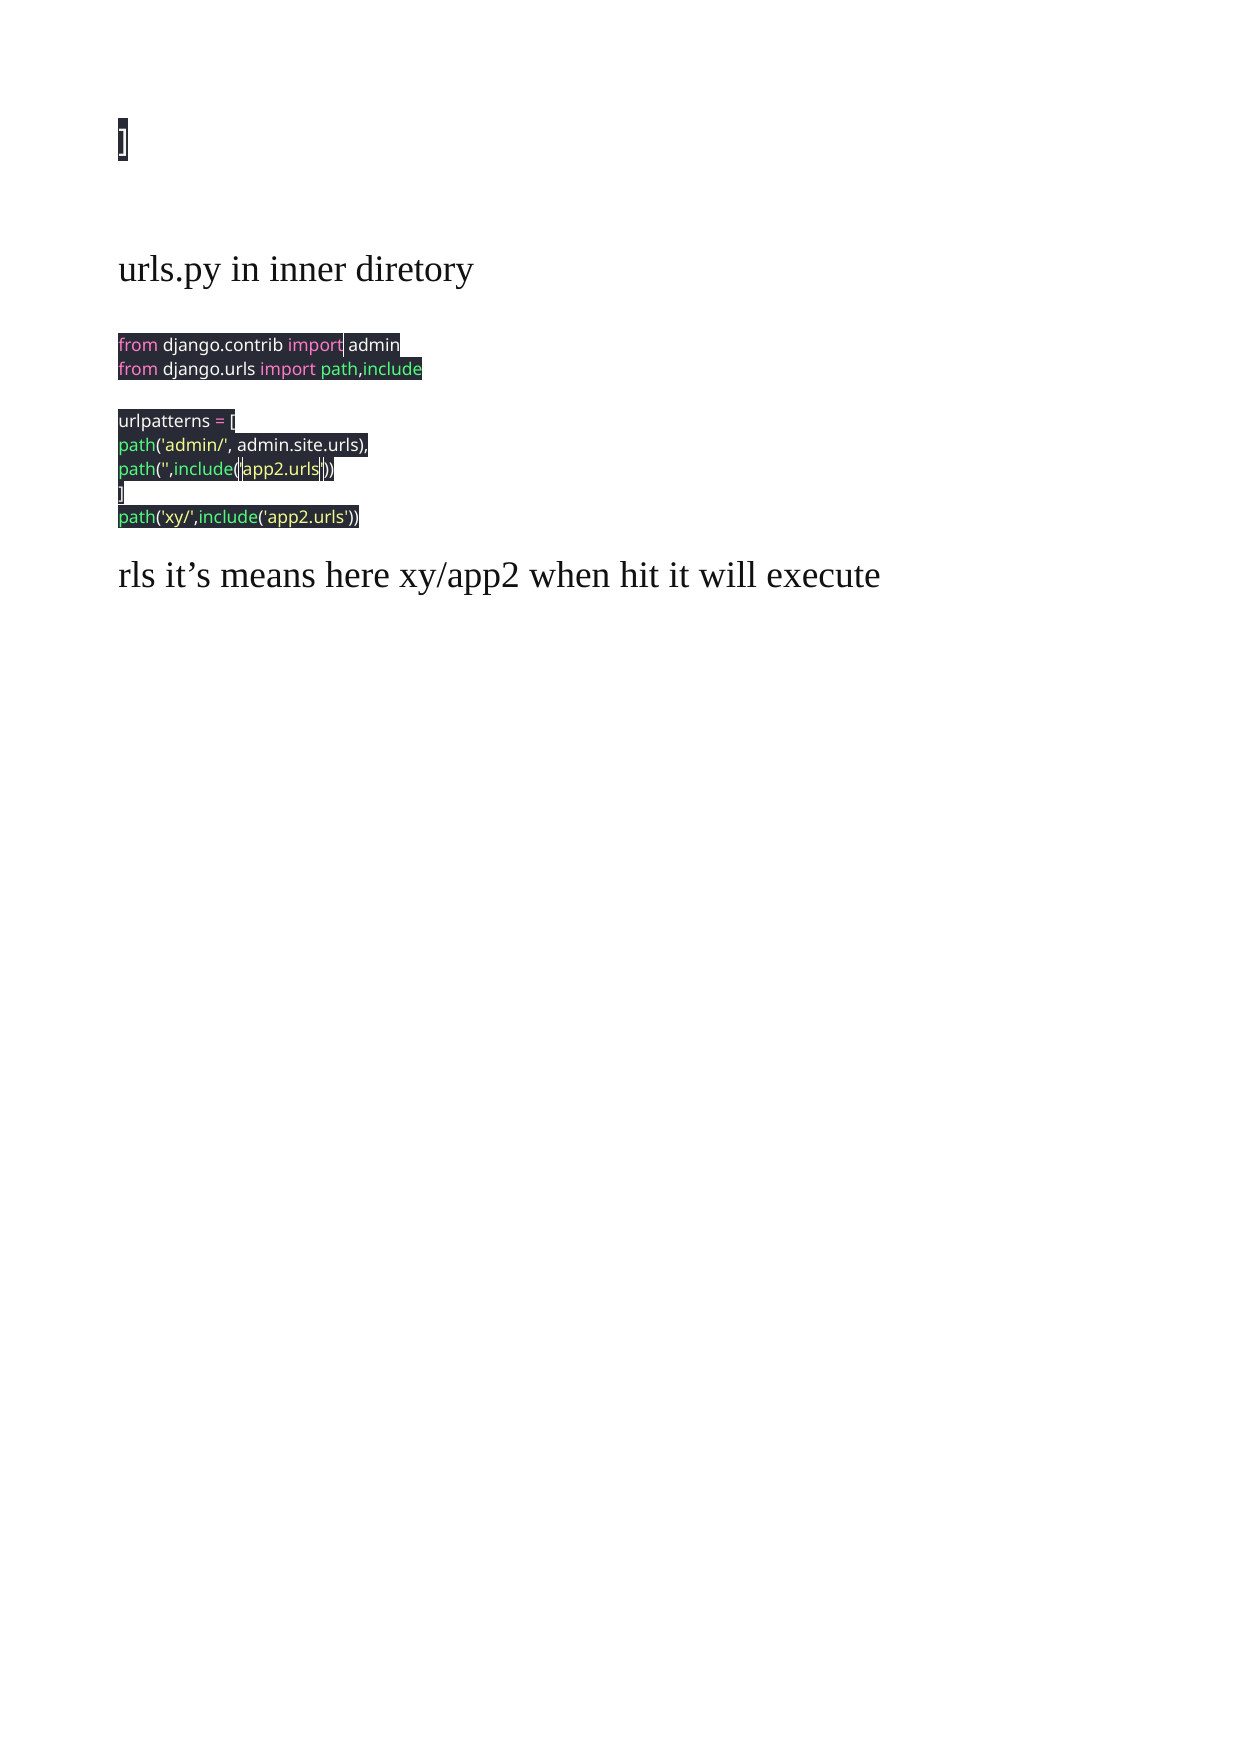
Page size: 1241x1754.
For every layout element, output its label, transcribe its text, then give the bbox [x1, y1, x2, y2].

text path('xy/',include('app2.urls')) [118, 504, 1122, 528]
text rls it’s means here xy/app2 when hit it will execute [118, 552, 1122, 595]
text from django.contrib import admin [118, 333, 1122, 357]
text urls.py in inner diretory [118, 246, 1122, 289]
text ] [118, 481, 1122, 504]
text path('admin/', admin.site.urls), [118, 433, 1122, 457]
text from django.urls import path,include [118, 357, 1122, 380]
text ] [118, 118, 1122, 161]
text urlpatterns = [ [118, 409, 1122, 433]
text path('',include('app2.urls')) [118, 457, 1122, 481]
